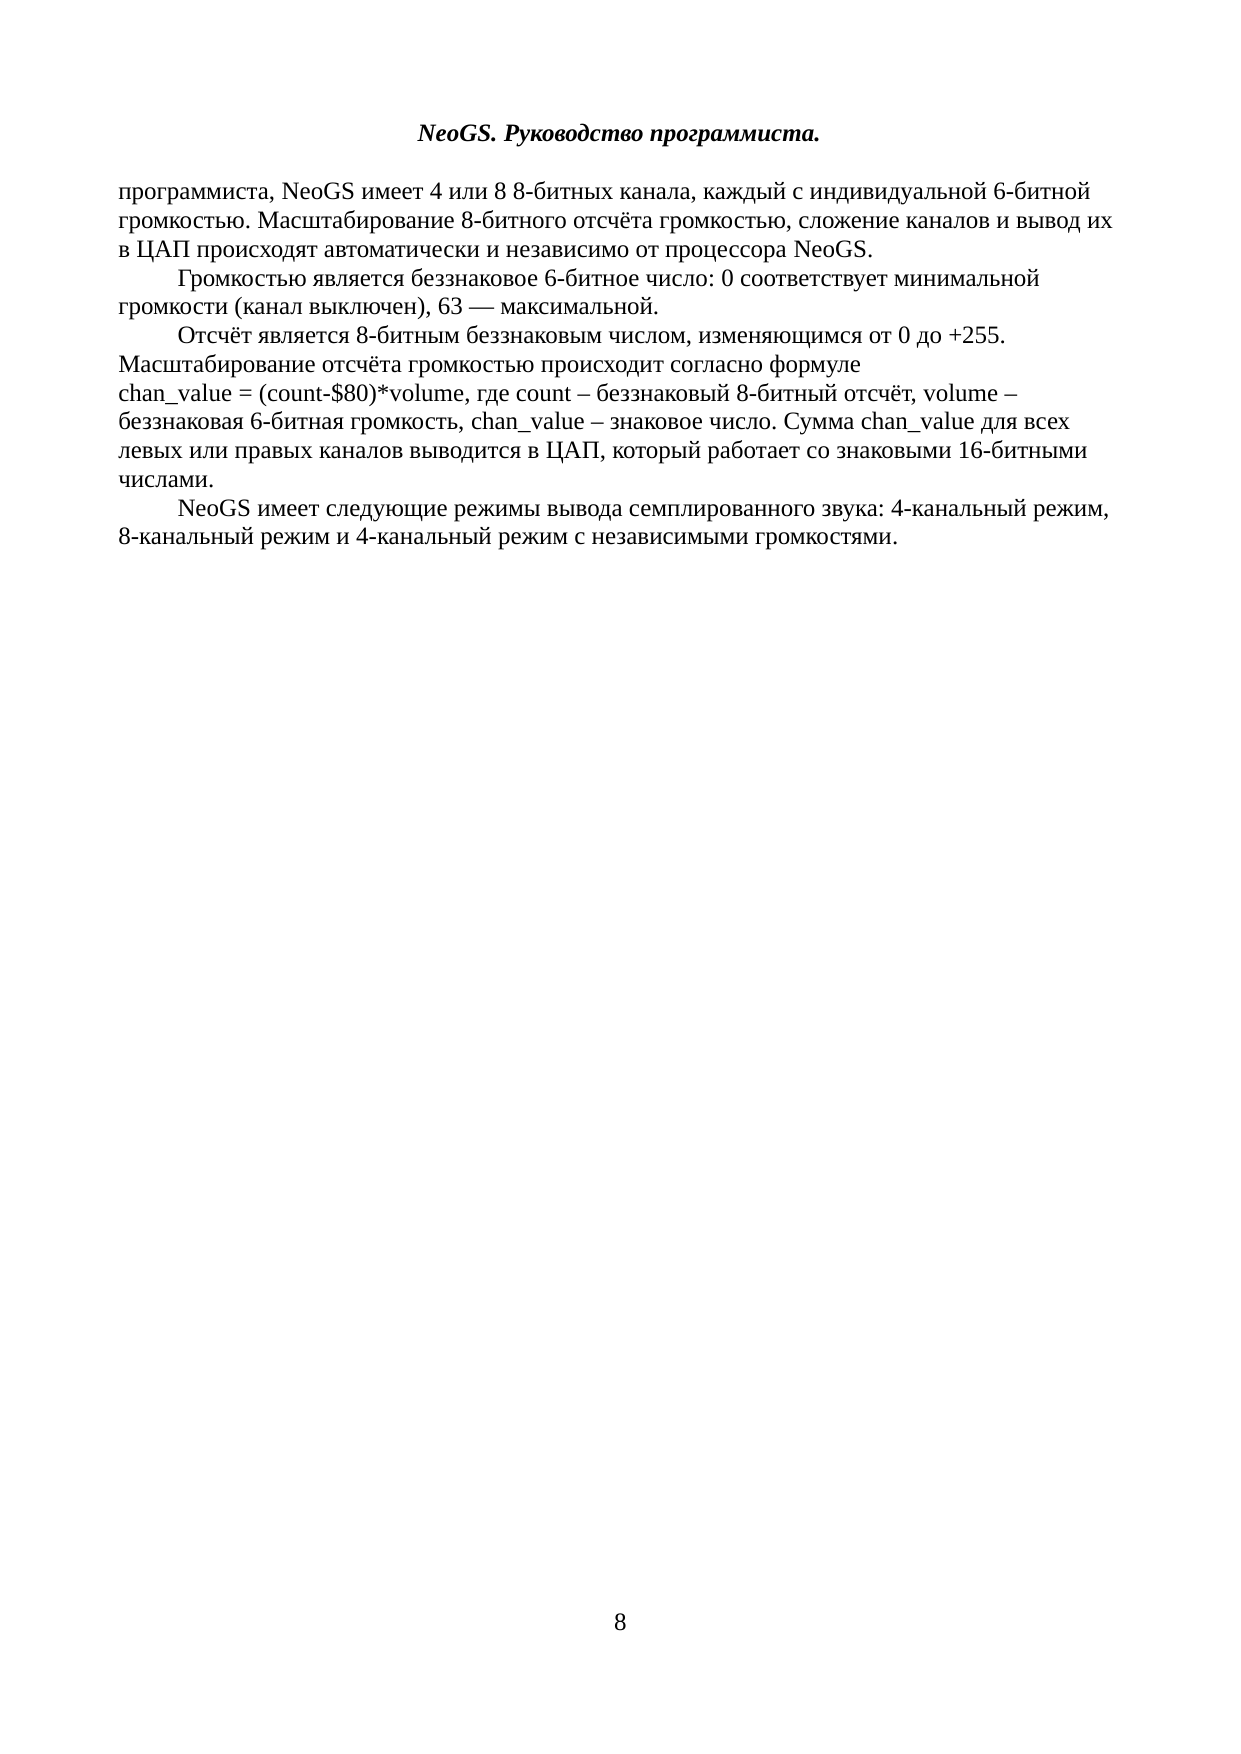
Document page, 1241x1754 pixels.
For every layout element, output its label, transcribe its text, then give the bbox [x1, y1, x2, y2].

text Громкостью является беззнаковое 6-битное число: 0 соответствует минимальной громкости (канал выключен), 63 — максимальной. [118, 263, 1122, 320]
text Отсчёт является 8-битным беззнаковым числом, изменяющимся от 0 до +255. Масштабирование отсчёта громкостью происходит согласно формуле chan_value = (count‑$80)*volume, где count – беззнаковый 8-битный отсчёт, volume – беззнаковая 6-битная громкость, chan_value – знаковое число. Сумма chan_value для всех левых или правых каналов выводится в ЦАП, который работает со знаковыми 16-битными числами. [118, 320, 1122, 493]
text NeoGS имеет следующие режимы вывода семплированного звука: 4-канальный режим, 8-канальный режим и 4-канальный режим с независимыми громкостями. [118, 493, 1122, 550]
text программиста, NeoGS имеет 4 или 8 8-битных канала, каждый с индивидуальной 6-битной громкостью. Масштабирование 8-битного отсчёта громкостью, сложение каналов и вывод их в ЦАП происходят автоматически и независимо от процессора NeoGS. [118, 176, 1122, 263]
